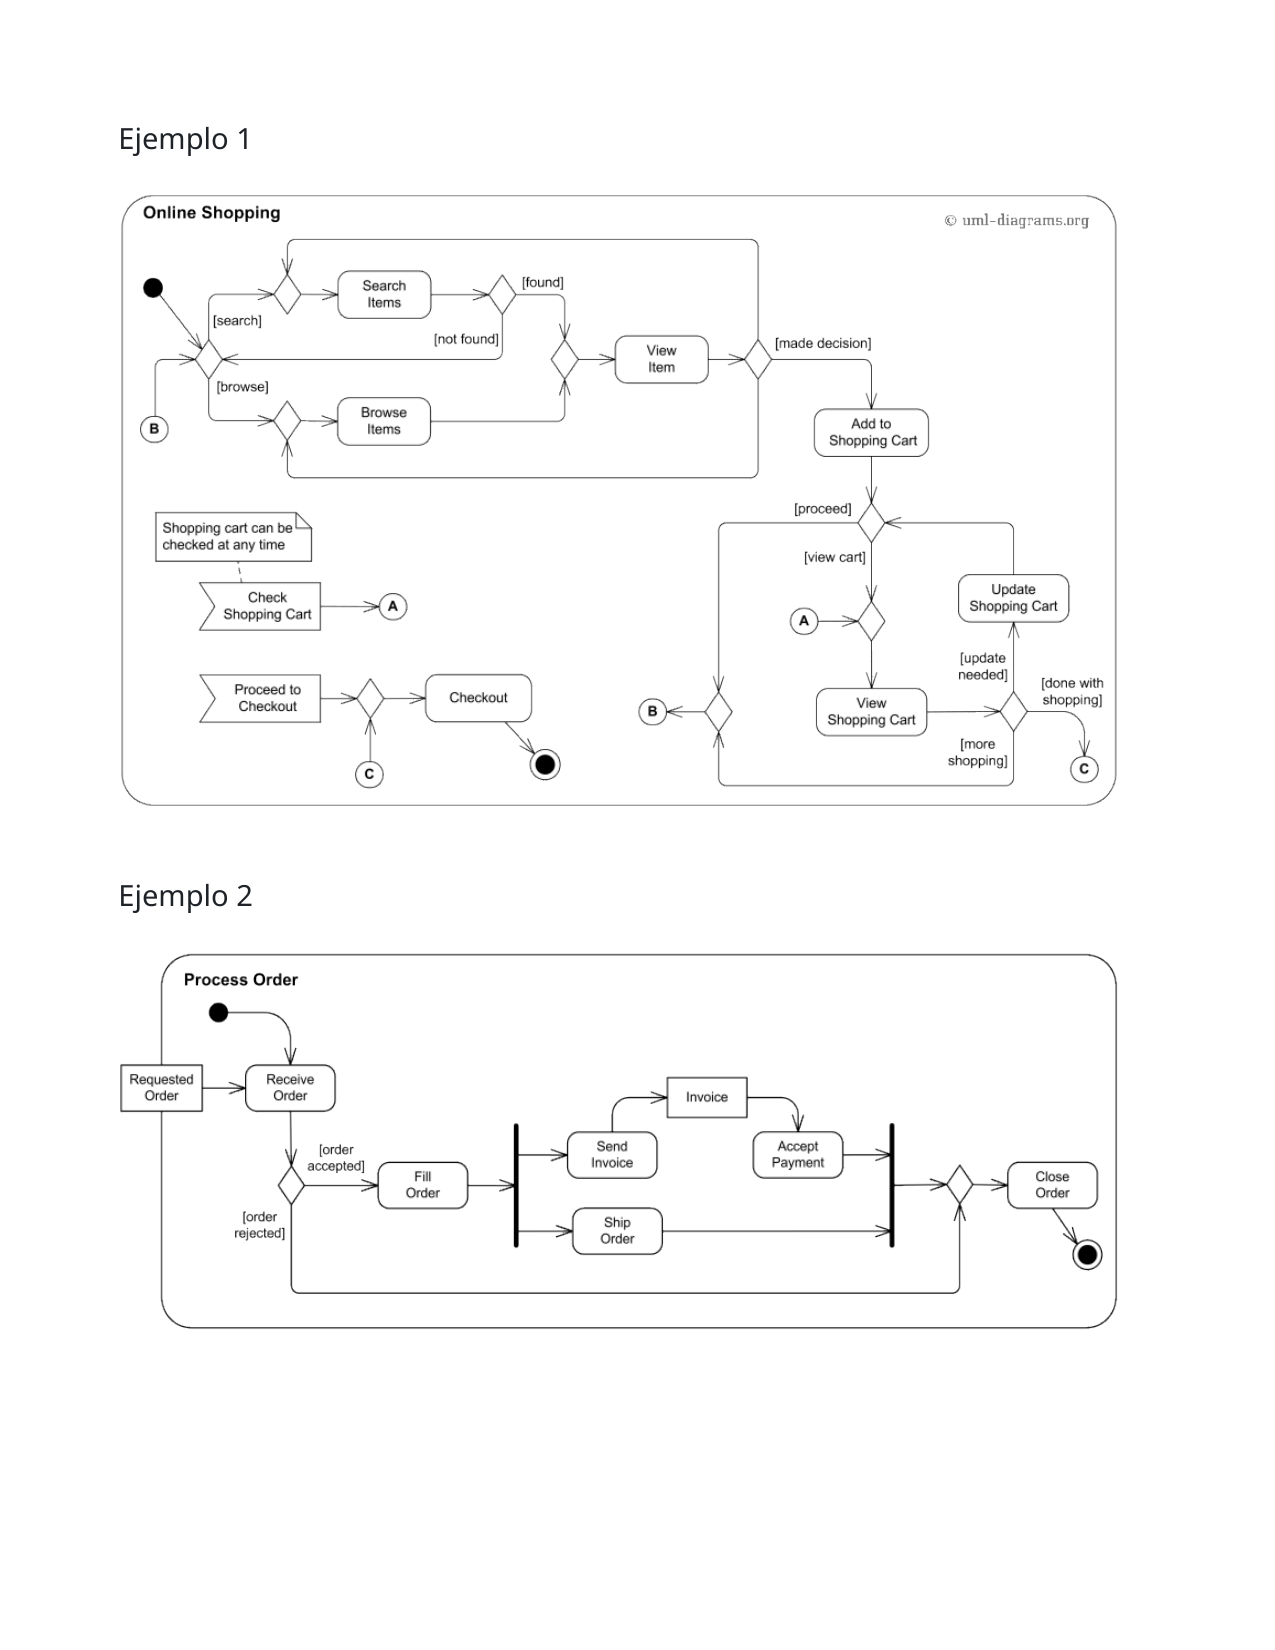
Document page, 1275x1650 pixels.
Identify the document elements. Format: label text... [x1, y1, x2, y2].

picture [118, 950, 1121, 1334]
picture [118, 192, 1119, 808]
subtitle Ejemplo 2 [118, 876, 1157, 915]
subtitle Ejemplo 1 [118, 118, 1157, 158]
